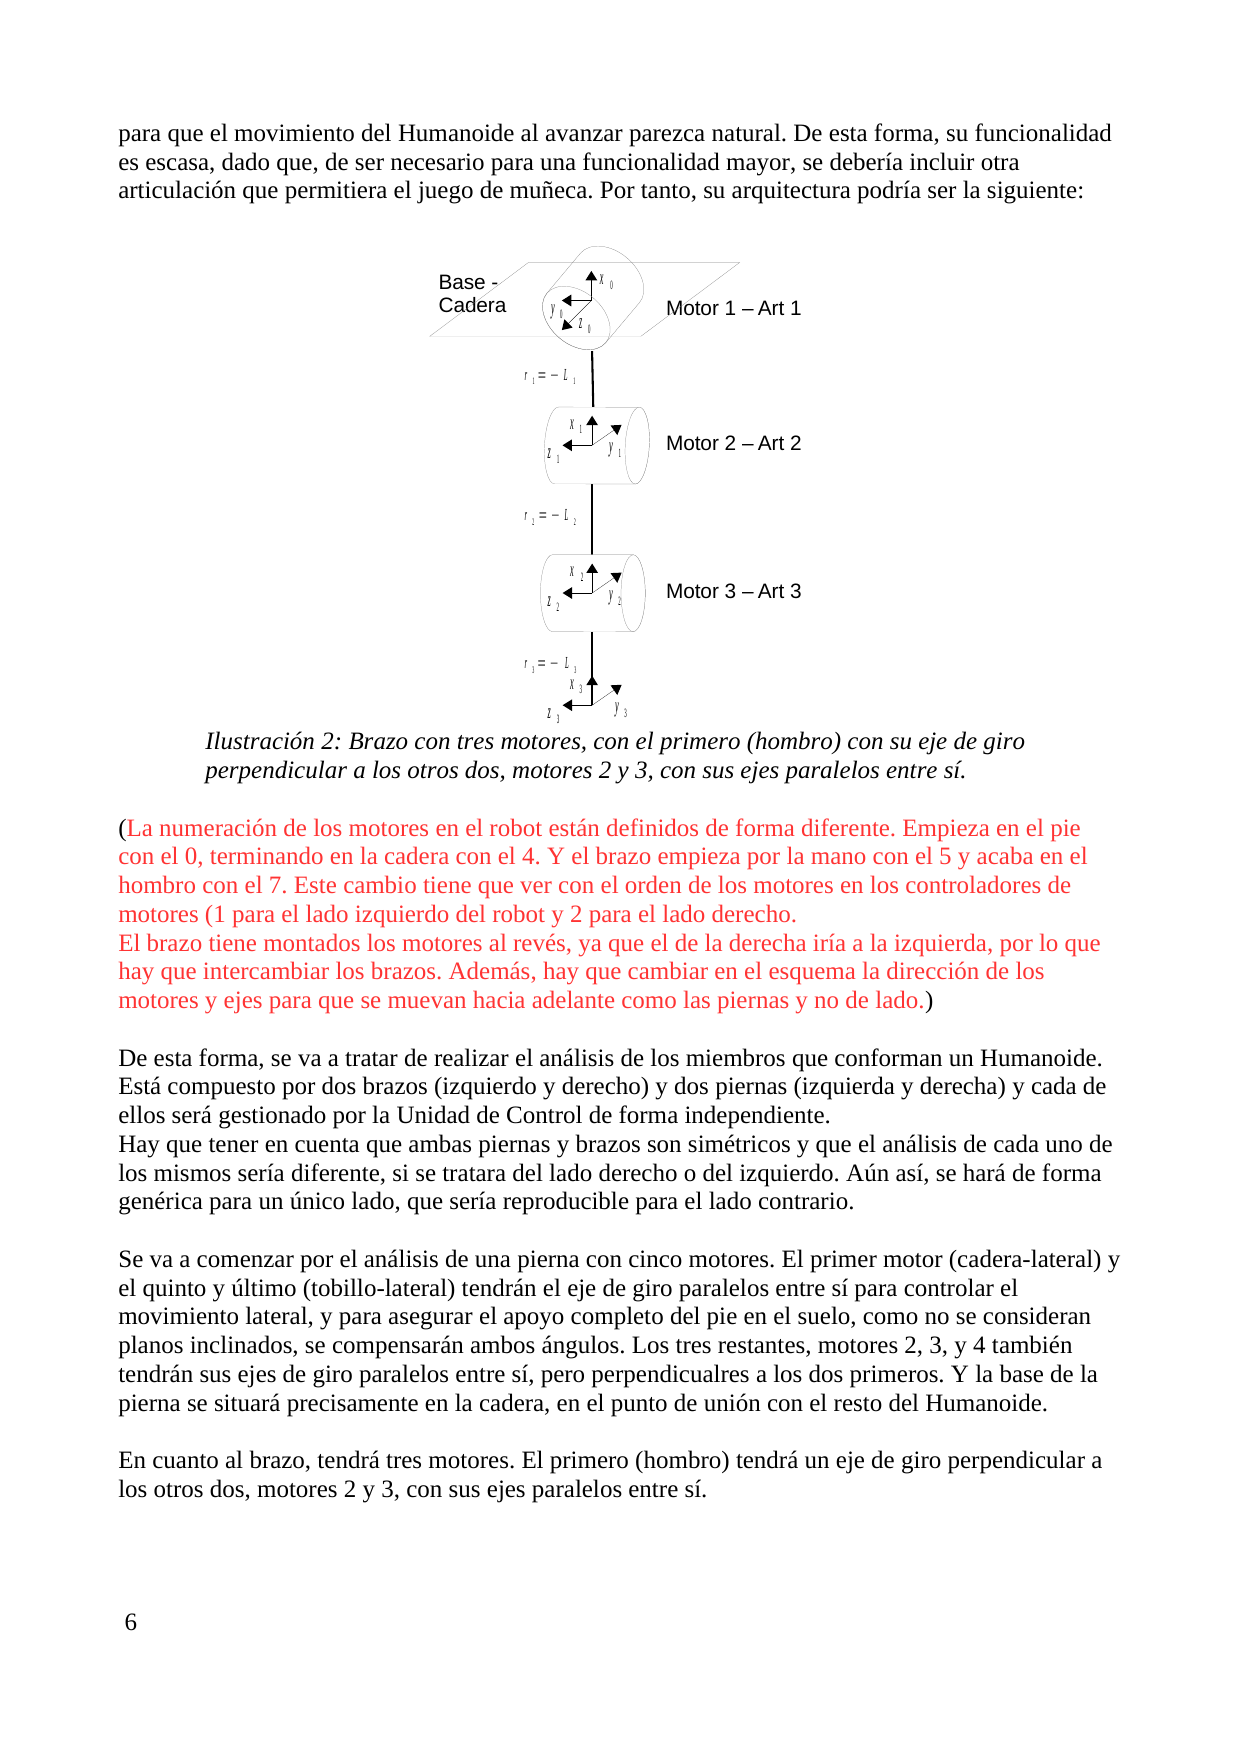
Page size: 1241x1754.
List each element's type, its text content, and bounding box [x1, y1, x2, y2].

text para que el movimiento del Humanoide al avanzar parezca natural. De esta forma, su funcionalidad es escasa, dado que, de ser necesario para una funcionalidad mayor, se debería incluir otra articulación que permitiera el juego de muñeca. Por tanto, su arquitectura podría ser la siguiente: [118, 118, 1122, 204]
text Ilustración 2: Brazo con tres motores, con el primero (hombro) con su eje de giro perpendicular a los otros dos, motores 2 y 3, con sus ejes paralelos entre sí. [205, 246, 1035, 784]
text (La numeración de los motores en el robot están definidos de forma diferente. Empieza en el pie con el 0, terminando en la cadera con el 4. Y el brazo empieza por la mano con el 5 y acaba en el hombro con el 7. Este cambio tiene que ver con el orden de los motores en los controladores de motores (1 para el lado izquierdo del robot y 2 para el lado derecho. [118, 813, 1122, 928]
text De esta forma, se va a tratar de realizar el análisis de los miembros que conforman un Humanoide. Está compuesto por dos brazos (izquierdo y derecho) y dos piernas (izquierda y derecha) y cada de ellos será gestionado por la Unidad de Control de forma independiente. [118, 1043, 1122, 1129]
text En cuanto al brazo, tendrá tres motores. El primero (hombro) tendrá un eje de giro perpendicular a los otros dos, motores 2 y 3, con sus ejes paralelos entre sí. [118, 1445, 1122, 1503]
text Hay que tener en cuenta que ambas piernas y brazos son simétricos y que el análisis de cada uno de los mismos sería diferente, si se tratara del lado derecho o del izquierdo. Aún así, se hará de forma genérica para un único lado, que sería reproducible para el lado contrario. [118, 1129, 1122, 1215]
text Se va a comenzar por el análisis de una pierna con cinco motores. El primer motor (cadera-lateral) y el quinto y último (tobillo-lateral) tendrán el eje de giro paralelos entre sí para controlar el movimiento lateral, y para asegurar el apoyo completo del pie en el suelo, como no se consideran planos inclinados, se compensarán ambos ángulos. Los tres restantes, motores 2, 3, y 4 también tendrán sus ejes de giro paralelos entre sí, pero perpendicualres a los dos primeros. Y la base de la pierna se situará precisamente en la cadera, en el punto de unión con el resto del Humanoide. [118, 1244, 1122, 1416]
text El brazo tiene montados los motores al revés, ya que el de la derecha iría a la izquierda, por lo que hay que intercambiar los brazos. Además, hay que cambiar en el esquema la dirección de los motores y ejes para que se muevan hacia adelante como las piernas y no de lado.) [118, 928, 1122, 1014]
